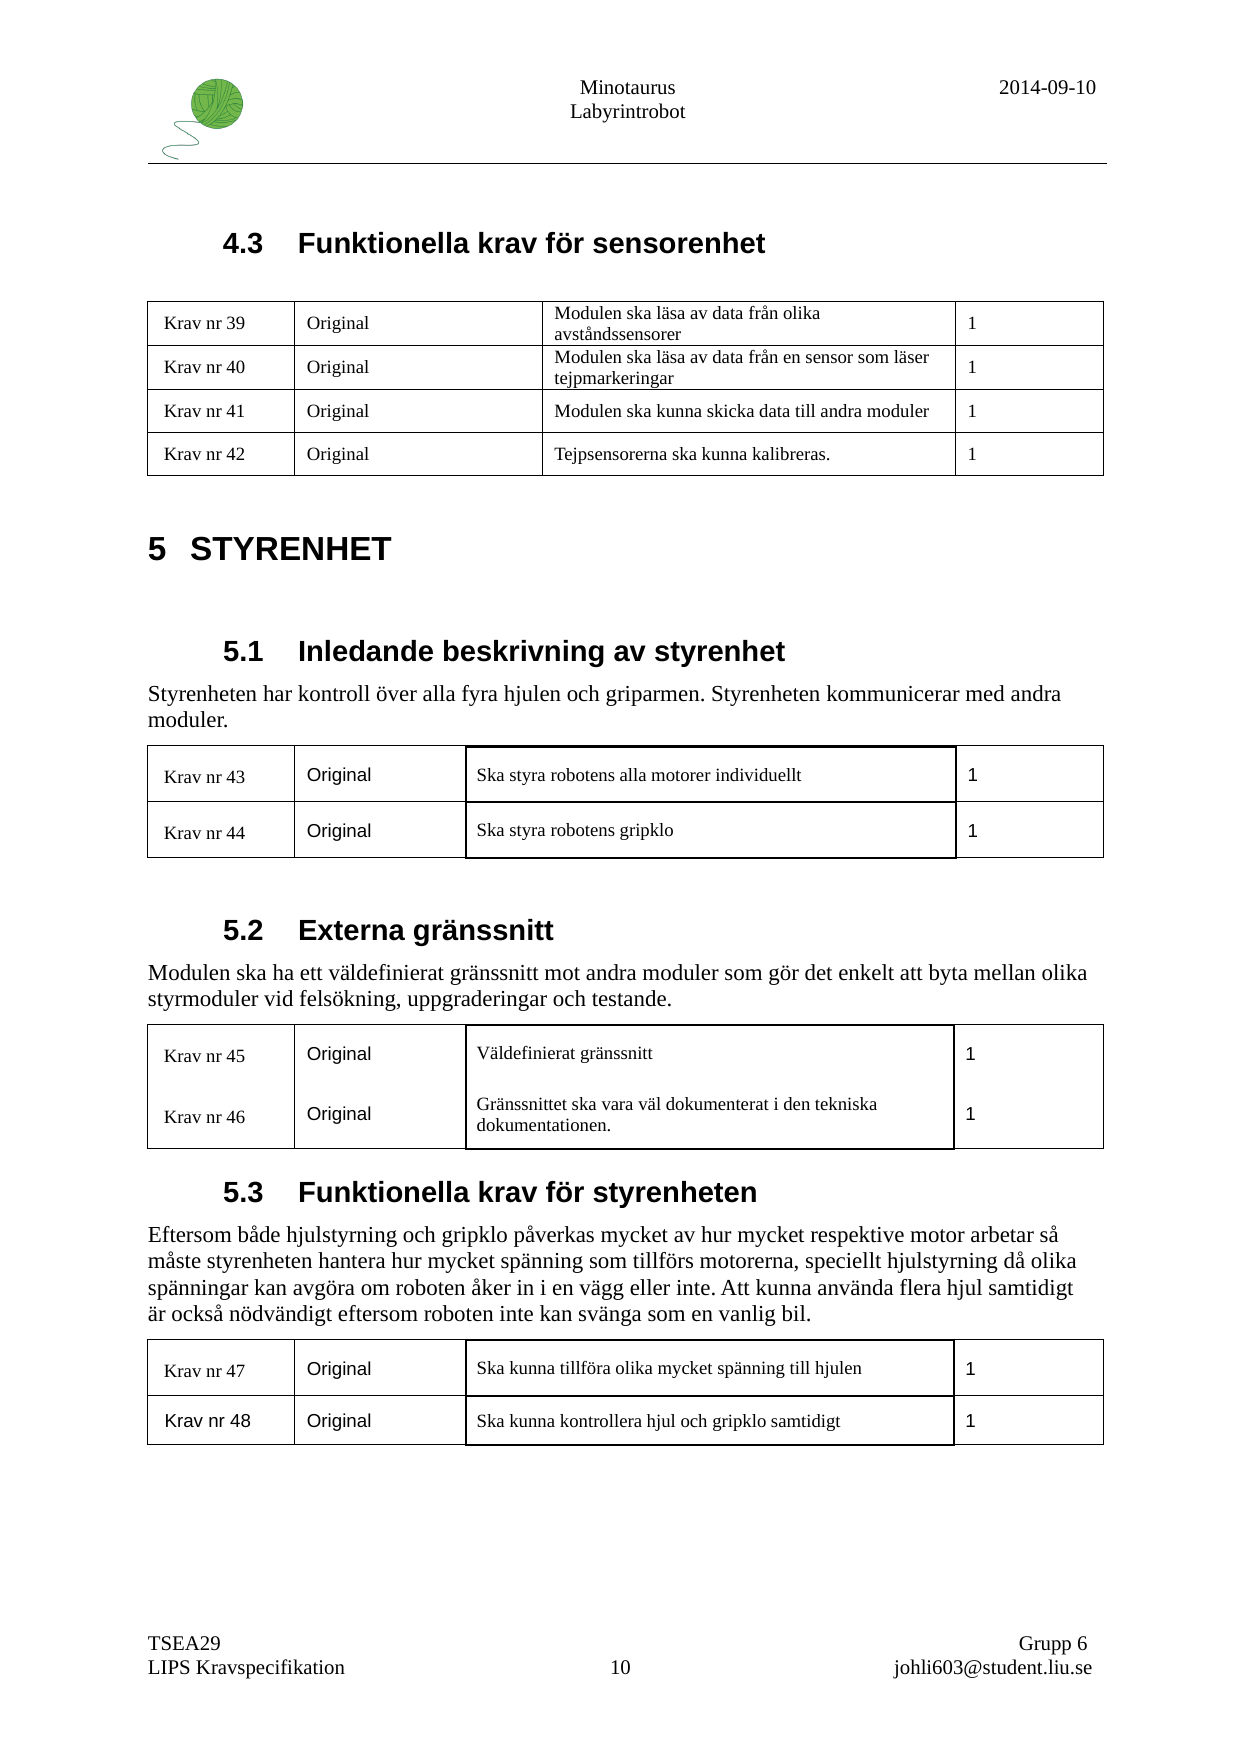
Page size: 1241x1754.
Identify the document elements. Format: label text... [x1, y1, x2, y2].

table_cell [148, 1080, 294, 1148]
table_cell 1 [956, 346, 1103, 389]
text Eftersom både hjulstyrning och gripklo påverkas mycket av hur mycket respektive motor arbetar så måste styrenheten hantera hur mycket spänning som tillförs motorerna, speciellt hjulstyrning då olika spänningar kan avgöra om roboten åker in i en vägg eller inte. Att kunna använda flera hjul samtidigt är också nödvändigt eftersom roboten inte kan svänga som en vanlig bil. [148, 1221, 1092, 1327]
table_header Original [295, 1025, 465, 1080]
table_cell [148, 346, 294, 389]
table_header Ska kunna tillföra olika mycket spänning till hjulen [467, 1341, 953, 1395]
table_cell [148, 390, 294, 432]
table_cell Gränssnittet ska vara väl dokumenterat i den tekniska dokumentationen. [467, 1080, 953, 1148]
table_cell Original [295, 802, 465, 857]
table_cell Ska kunna kontrollera hjul och gripklo samtidigt [467, 1397, 953, 1444]
picture [159, 75, 248, 163]
table_header [148, 1025, 294, 1080]
table_cell Tejpsensorerna ska kunna kalibreras. [543, 433, 955, 475]
table_cell Ska styra robotens gripklo [467, 803, 955, 857]
table_header Ska styra robotens alla motorer individuellt [467, 748, 955, 801]
table_cell Original [295, 390, 542, 432]
subtitle Funktionella krav för styrenheten [223, 1175, 1092, 1209]
table_cell 1 [957, 802, 1103, 857]
table_cell Original [295, 433, 542, 475]
subtitle STYRENHET [148, 529, 1092, 568]
subtitle Inledande beskrivning av styrenhet [223, 634, 1092, 668]
table_cell [148, 1396, 294, 1444]
table_cell 1 [956, 390, 1103, 432]
table_cell [148, 802, 294, 857]
table_header Modulen ska läsa av data från olika avståndssensorer [543, 302, 955, 345]
table_header 1 [955, 1340, 1103, 1395]
table_cell 1 [956, 433, 1103, 475]
table_header Original [295, 1340, 465, 1395]
table_cell Original [295, 1396, 465, 1444]
table_cell Modulen ska kunna skicka data till andra moduler [543, 390, 955, 432]
table_cell [148, 433, 294, 475]
table_header [148, 746, 294, 801]
text Styrenheten har kontroll över alla fyra hjulen och griparmen. Styrenheten kommunicerar med andra moduler. [148, 680, 1092, 733]
text 4.3 Funktionella krav för sensorenhet [148, 226, 1092, 259]
table_cell Modulen ska läsa av data från en sensor som läser tejpmarkeringar [543, 346, 955, 389]
table_cell Original [295, 346, 542, 389]
table_header 1 [957, 746, 1103, 801]
table_header Original [295, 746, 465, 801]
subtitle Externa gränssnitt [223, 913, 1092, 946]
table_header [148, 302, 294, 345]
table_header 1 [955, 1025, 1103, 1080]
table_cell 1 [955, 1396, 1103, 1444]
table_header 1 [956, 302, 1103, 345]
text Modulen ska ha ett väldefinierat gränssnitt mot andra moduler som gör det enkelt att byta mellan olika styrmoduler vid felsökning, uppgraderingar och testande. [148, 959, 1092, 1012]
table_header Väldefinierat gränssnitt [467, 1026, 953, 1080]
table_cell Original [295, 1080, 465, 1148]
table_header [148, 1340, 294, 1395]
table_cell 1 [955, 1080, 1103, 1148]
table_header Original [295, 302, 542, 345]
